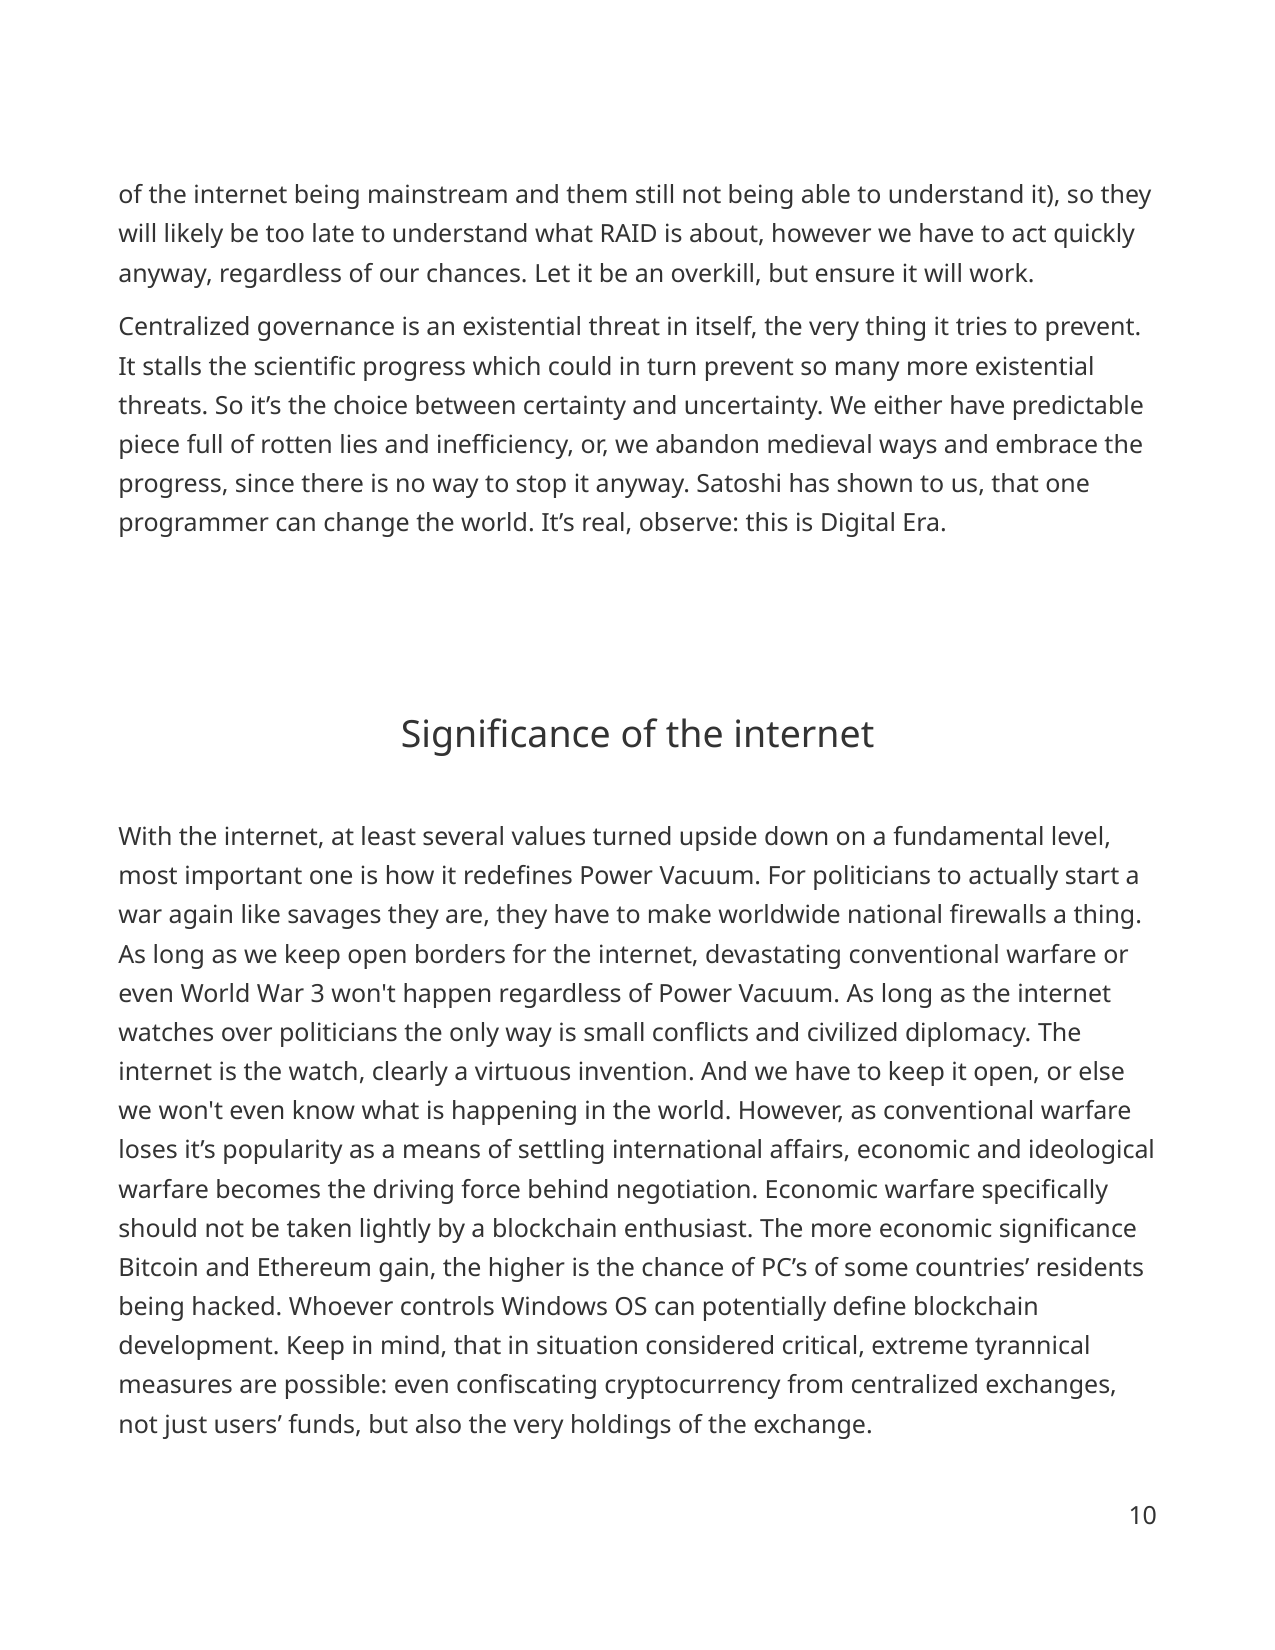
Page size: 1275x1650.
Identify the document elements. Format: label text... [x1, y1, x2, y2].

subtitle Significance of the internet [118, 708, 1157, 759]
text Centralized governance is an existential threat in itself, the very thing it tries to prevent. It stalls the scientific progress which could in turn prevent so many more existential threats. So it’s the choice between certainty and uncertainty. We either have predictable piece full of rotten lies and inefficiency, or, we abandon medieval ways and embrace the progress, since there is no way to stop it anyway. Satoshi has shown to us, that one programmer can change the world. It’s real, observe: this is Digital Era. [118, 309, 1157, 539]
text of the internet being mainstream and them still not being able to understand it), so they will likely be too late to understand what RAID is about, however we have to act quickly anyway, regardless of our chances. Let it be an overkill, but ensure it will work. [118, 177, 1157, 289]
text With the internet, at least several values turned upside down on a fundamental level, most important one is how it redefines Power Vacuum. For politicians to actually start a war again like savages they are, they have to make worldwide national firewalls a thing. As long as we keep open borders for the internet, devastating conventional warfare or even World War 3 won't happen regardless of Power Vacuum. As long as the internet watches over politicians the only way is small conflicts and civilized diplomacy. The internet is the watch, clearly a virtuous invention. And we have to keep it open, or else we won't even know what is happening in the world. However, as conventional warfare loses it’s popularity as a means of settling international affairs, economic and ideological warfare becomes the driving force behind negotiation. Economic warfare specifically should not be taken lightly by a blockchain enthusiast. The more economic significance Bitcoin and Ethereum gain, the higher is the chance of PC’s of some countries’ residents being hacked. Whoever controls Windows OS can potentially define blockchain development. Keep in mind, that in situation considered critical, extreme tyrannical measures are possible: even confiscating cryptocurrency from centralized exchanges, not just users’ funds, but also the very holdings of the exchange. [118, 819, 1157, 1440]
